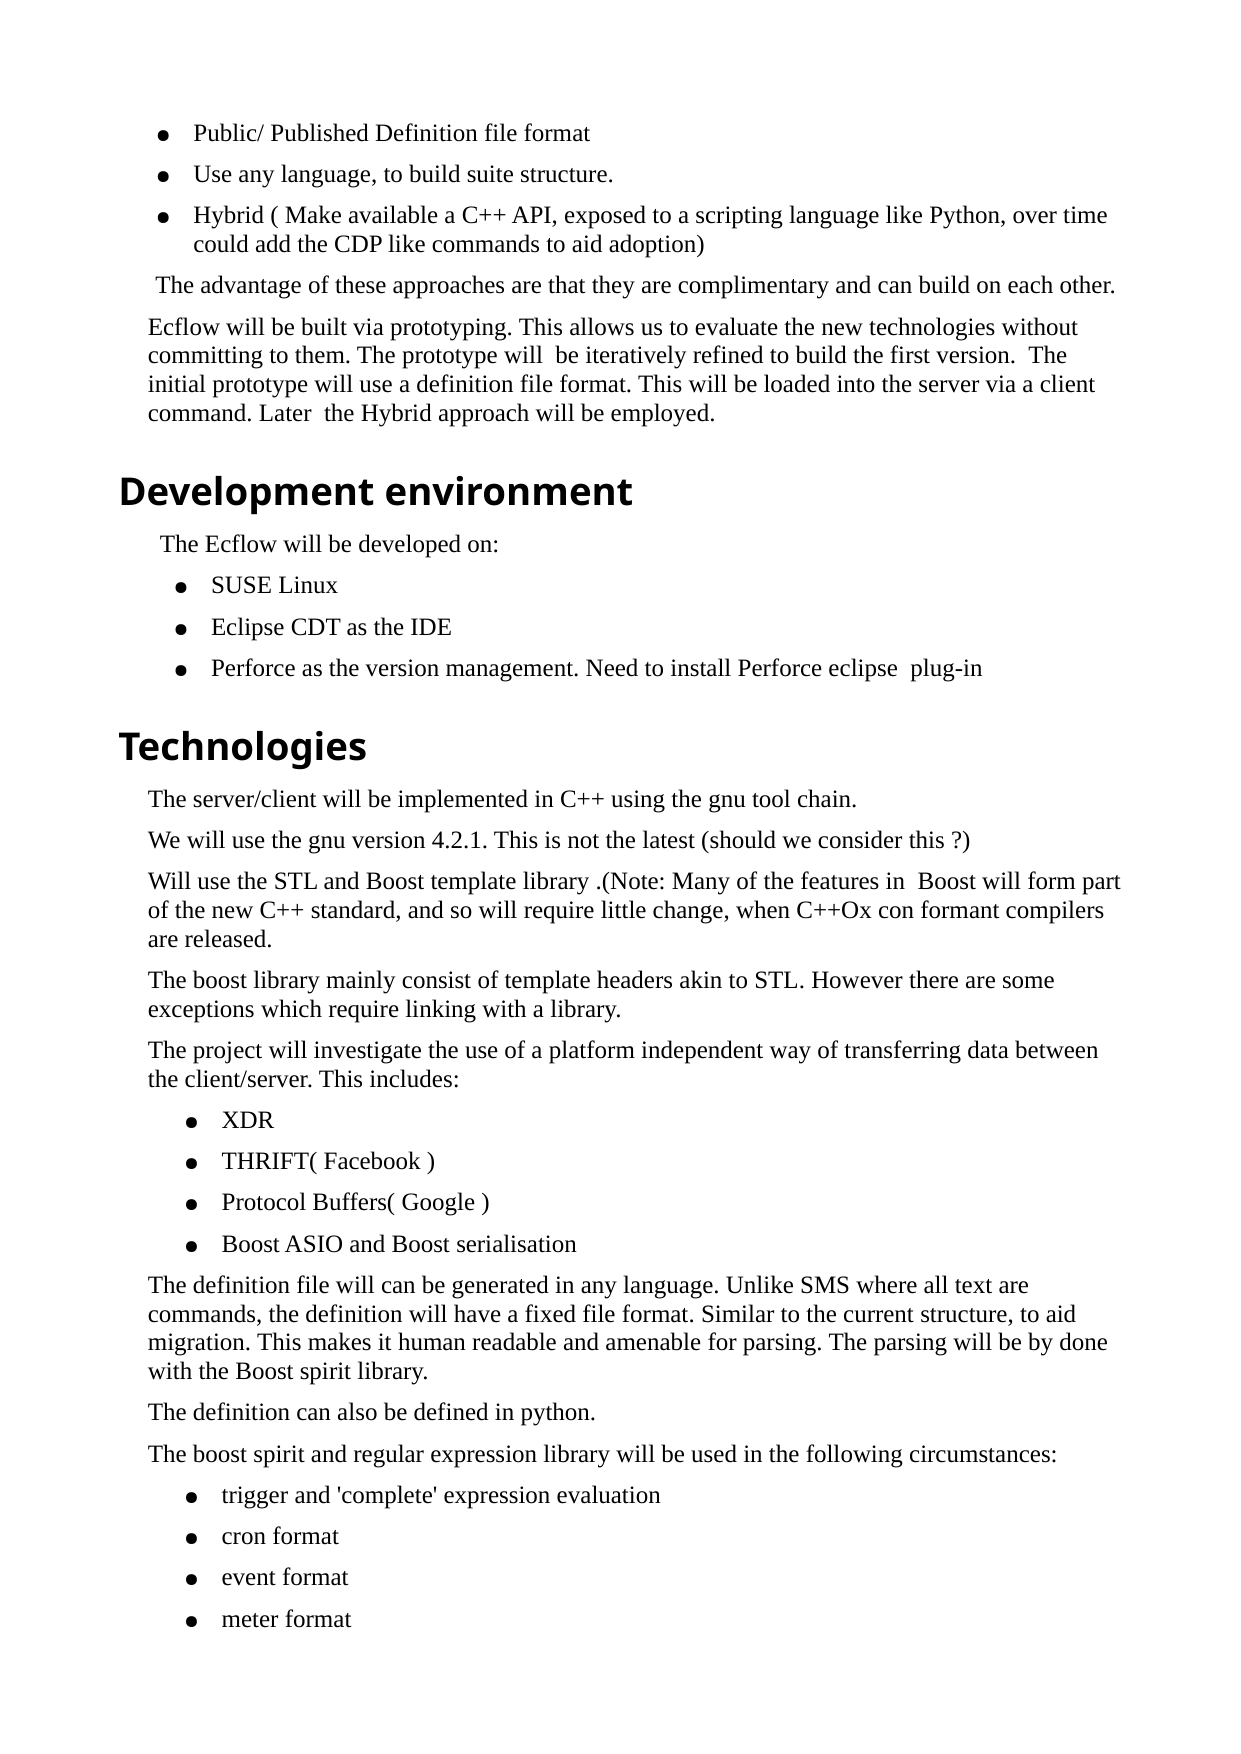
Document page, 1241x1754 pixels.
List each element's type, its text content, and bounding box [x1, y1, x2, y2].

list Boost ASIO and Boost serialisation [184, 1229, 1122, 1257]
list Use any language, to build suite structure. [156, 159, 1122, 188]
subtitle Technologies [118, 719, 1122, 771]
text The definition can also be defined in python. [148, 1397, 1122, 1426]
list XDR [184, 1105, 1122, 1134]
list trigger and 'complete' expression evaluation [184, 1480, 1122, 1509]
subtitle Development environment [118, 464, 1122, 517]
list THRIFT( Facebook ) [184, 1146, 1122, 1175]
text The boost spirit and regular expression library will be used in the following circumstances: [148, 1439, 1122, 1467]
list SUSE Linux [192, 570, 1122, 599]
list cron format [184, 1521, 1122, 1550]
text The Ecflow will be developed on: [148, 529, 1122, 558]
list event format [184, 1562, 1122, 1591]
list Public/ Published Definition file format [156, 118, 1122, 147]
text We will use the gnu version 4.2.1. This is not the latest (should we consider this ?) [148, 825, 1122, 854]
list Perforce as the version management. Need to install Perforce eclipse plug-in [192, 653, 1122, 682]
text Ecflow will be built via prototyping. This allows us to evaluate the new technologies without committing to them. The prototype will be iteratively refined to build the first version. The initial prototype will use a definition file format. This will be loaded into the server via a client command. Later the Hybrid approach will be employed. [148, 312, 1122, 427]
text The advantage of these approaches are that they are complimentary and can build on each other. [118, 271, 1122, 299]
text The server/client will be implemented in C++ using the gnu tool chain. [148, 784, 1122, 812]
list meter format [184, 1604, 1122, 1632]
list Eclipse CDT as the IDE [192, 612, 1122, 640]
list Protocol Buffers( Google ) [184, 1187, 1122, 1216]
text The definition file will can be generated in any language. Unlike SMS where all text are commands, the definition will have a fixed file format. Similar to the current structure, to aid migration. This makes it human readable and amenable for parsing. The parsing will be by done with the Boost spirit library. [148, 1270, 1122, 1385]
text Will use the STL and Boost template library .(Note: Many of the features in Boost will form part of the new C++ standard, and so will require little change, when C++Ox con formant compilers are released. [148, 866, 1122, 952]
text The boost library mainly consist of template headers akin to STL. However there are some exceptions which require linking with a library. [148, 965, 1122, 1022]
text The project will investigate the use of a platform independent way of transferring data between the client/server. This includes: [148, 1035, 1122, 1092]
list Hybrid ( Make available a C++ API, exposed to a scripting language like Python, over time could add the CDP like commands to aid adoption) [156, 201, 1122, 258]
